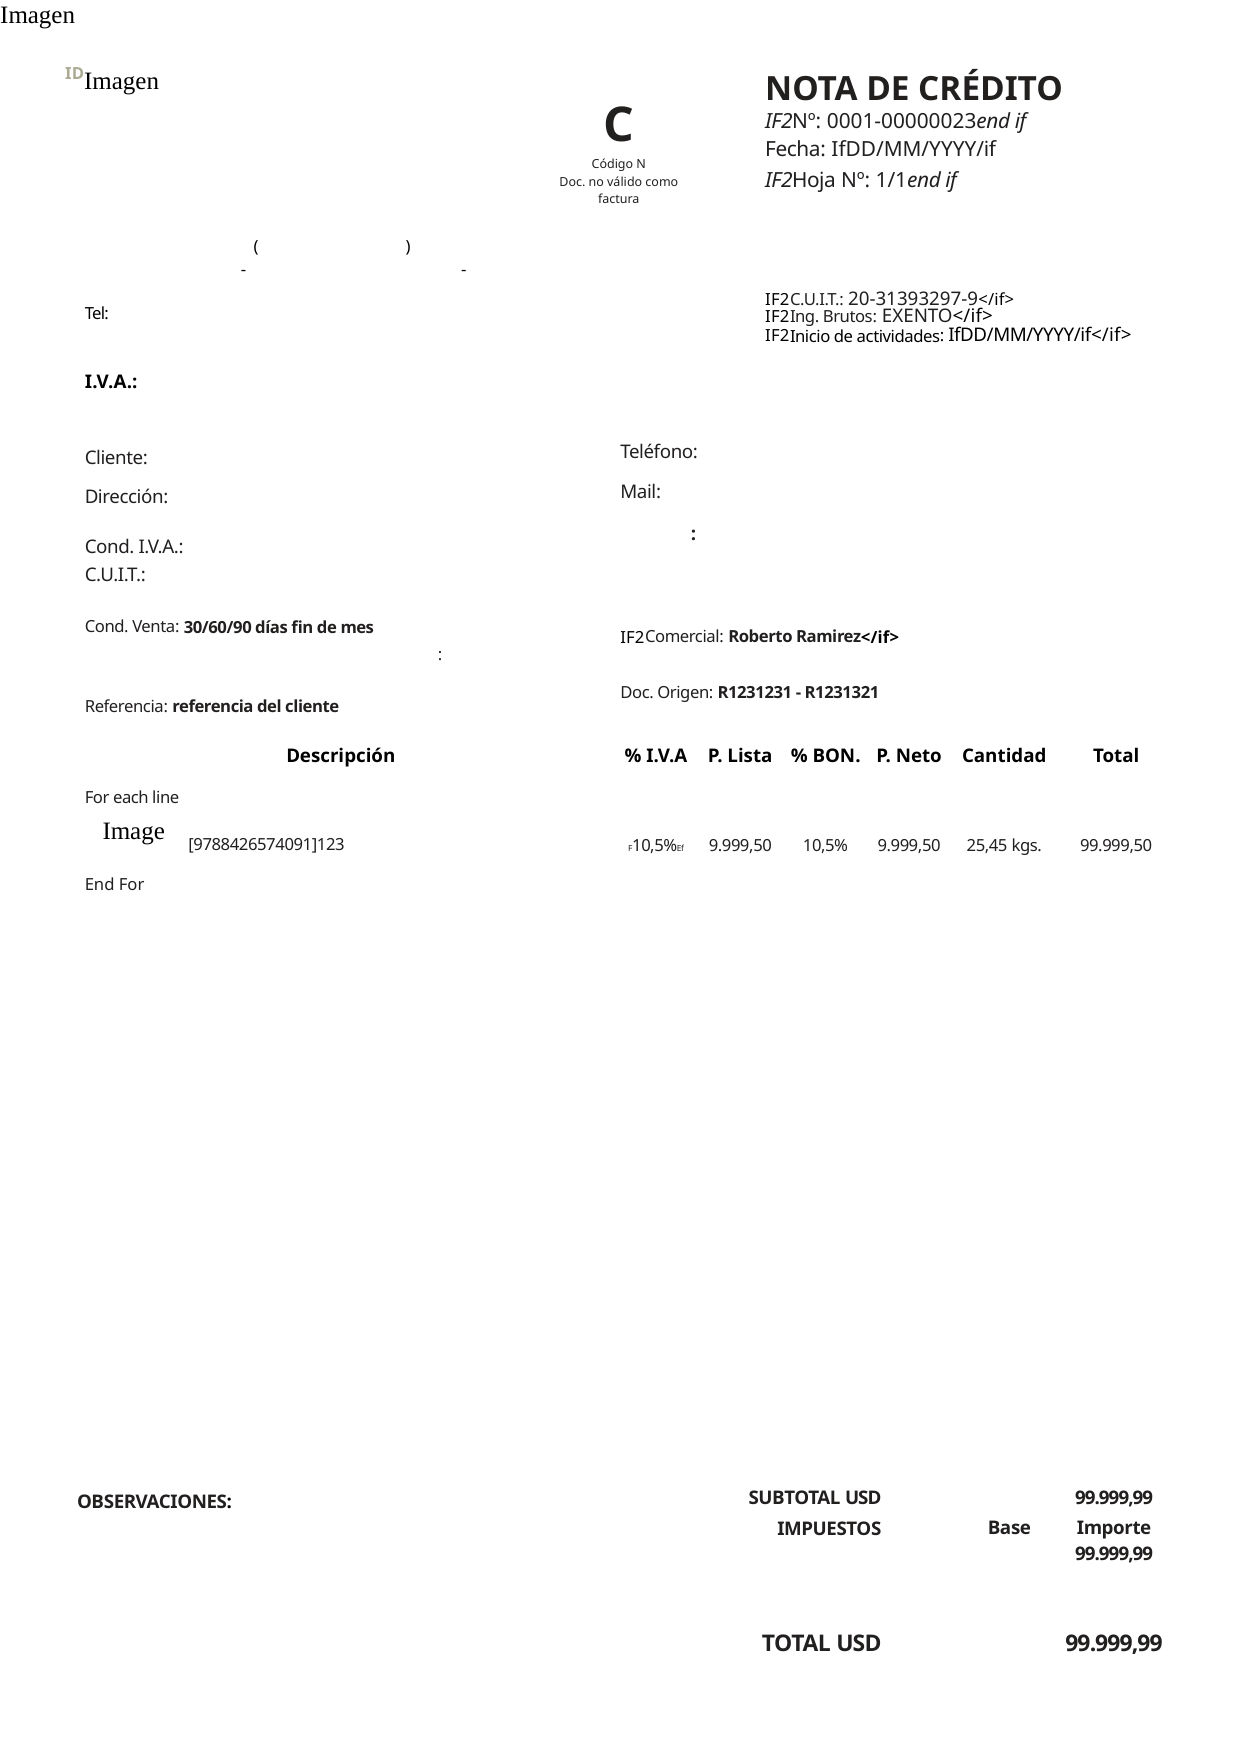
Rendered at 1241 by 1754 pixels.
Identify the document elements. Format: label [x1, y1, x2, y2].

table_cell [102, 816, 170, 855]
